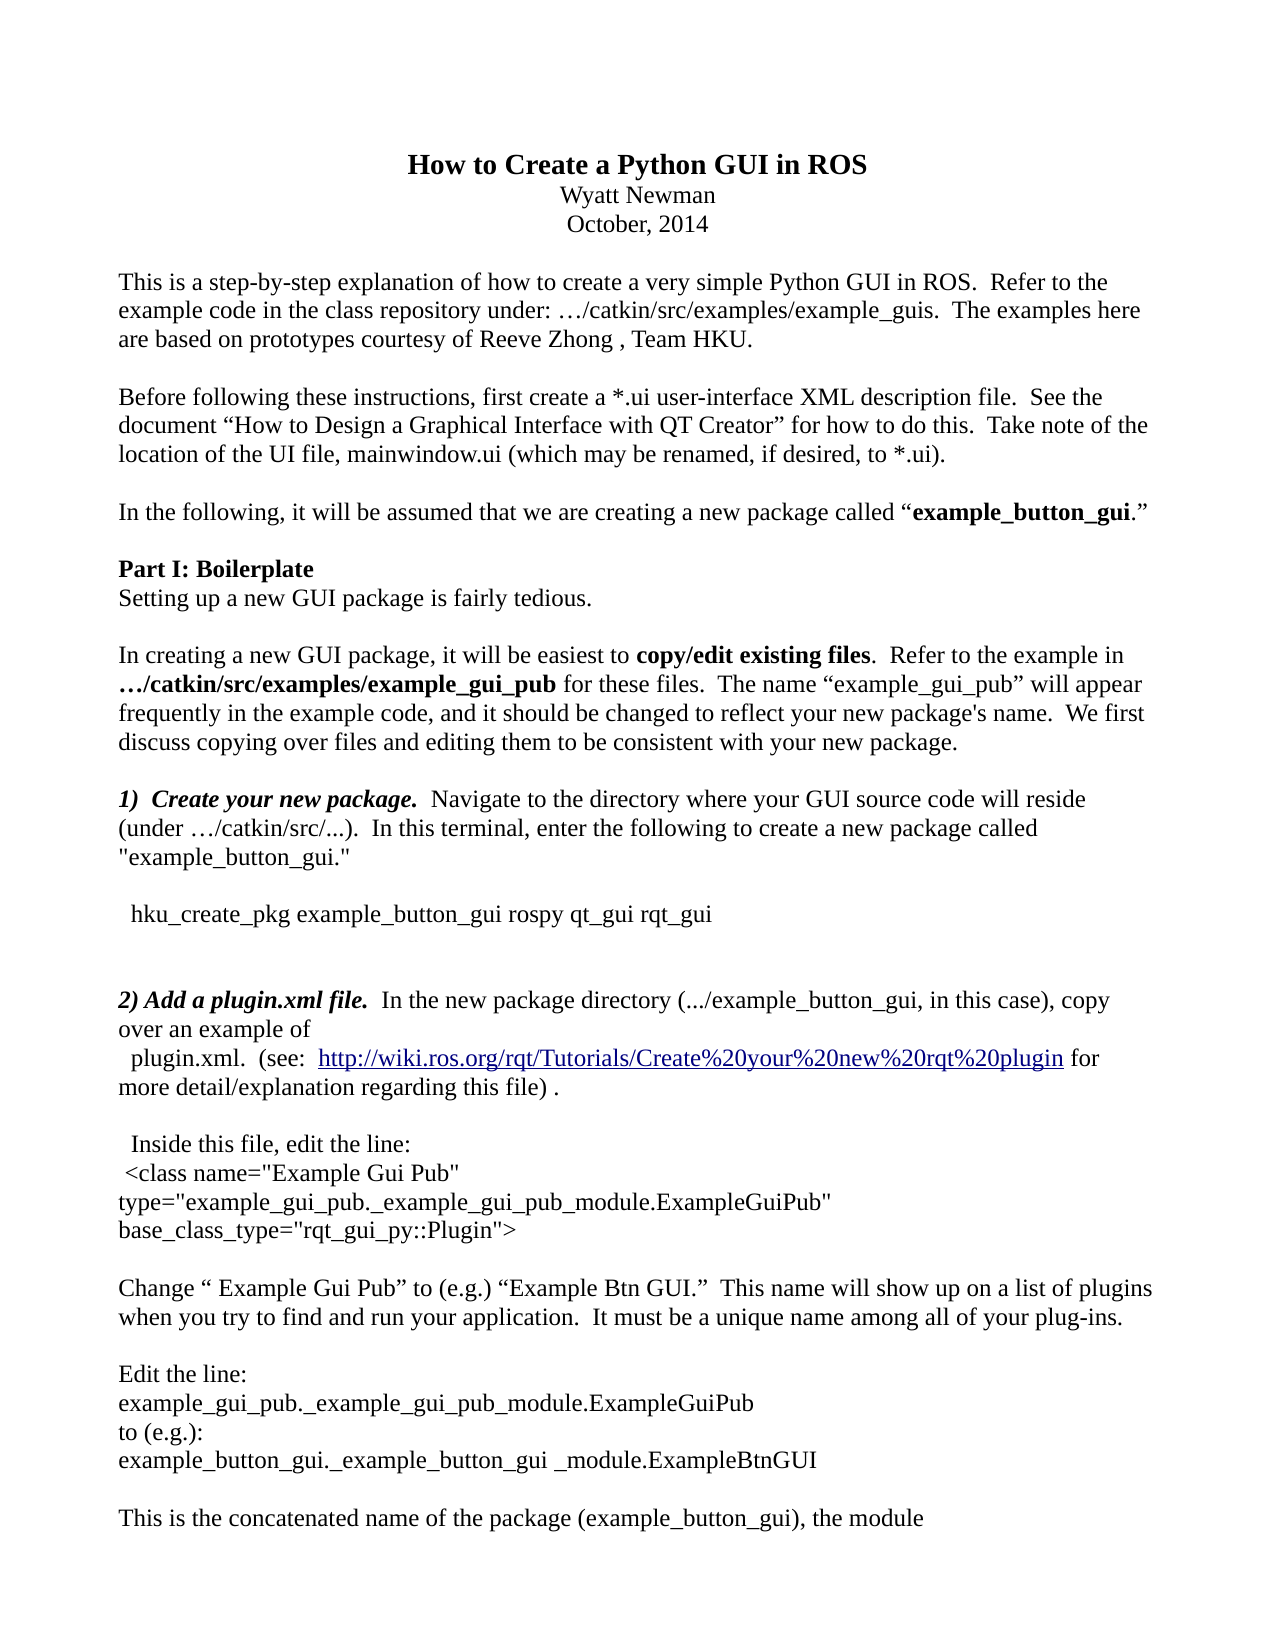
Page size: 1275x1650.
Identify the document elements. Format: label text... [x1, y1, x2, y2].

text October, 2014 [118, 209, 1157, 238]
text Edit the line: [118, 1359, 1157, 1388]
text How to Create a Python GUI in ROS [118, 147, 1157, 180]
text to (e.g.): [118, 1417, 1157, 1445]
text In creating a new GUI package, it will be easiest to copy/edit existing files. Refer to the example in …/catkin/src/examples/example_gui_pub for these files. The name “example_gui_pub” will appear frequently in the example code, and it should be changed to reflect your new package's name. We first discuss copying over files and editing them to be consistent with your new package. [118, 640, 1157, 755]
text plugin.xml. (see: http://wiki.ros.org/rqt/Tutorials/Create%20your%20new%20rqt%20plugin for more detail/explanation regarding this file) . [118, 1043, 1157, 1100]
text Change “ Example Gui Pub” to (e.g.) “Example Btn GUI.” This name will show up on a list of plugins when you try to find and run your application. It must be a unique name among all of your plug-ins. [118, 1273, 1157, 1330]
text 2) Add a plugin.xml file. In the new package directory (.../example_button_gui, in this case), copy over an example of [118, 985, 1157, 1043]
text Wyatt Newman [118, 180, 1157, 209]
text This is a step-by-step explanation of how to create a very simple Python GUI in ROS. Refer to the example code in the class repository under: …/catkin/src/examples/example_guis. The examples here are based on prototypes courtesy of Reeve Zhong , Team HKU. [118, 267, 1157, 353]
text Before following these instructions, first create a *.ui user-interface XML description file. See the document “How to Design a Graphical Interface with QT Creator” for how to do this. Take note of the location of the UI file, mainwindow.ui (which may be renamed, if desired, to *.ui). [118, 382, 1157, 468]
text Inside this file, edit the line: [118, 1129, 1157, 1158]
text example_gui_pub._example_gui_pub_module.ExampleGuiPub [118, 1388, 1157, 1417]
text hku_create_pkg example_button_gui rospy qt_gui rqt_gui [118, 899, 1157, 928]
text example_button_gui._example_button_gui _module.ExampleBtnGUI [118, 1445, 1157, 1474]
text In the following, it will be assumed that we are creating a new package called “example_button_gui.” [118, 497, 1157, 525]
text <class name="Example Gui Pub" type="example_gui_pub._example_gui_pub_module.ExampleGuiPub" base_class_type="rqt_gui_py::Plugin"> [118, 1158, 1157, 1244]
text 1) Create your new package. Navigate to the directory where your GUI source code will reside (under …/catkin/src/...). In this terminal, enter the following to create a new package called "example_button_gui." [118, 784, 1157, 870]
text Part I: Boilerplate [118, 554, 1157, 583]
text Setting up a new GUI package is fairly tedious. [118, 583, 1157, 612]
text This is the concatenated name of the package (example_button_gui), the module [118, 1503, 1157, 1532]
